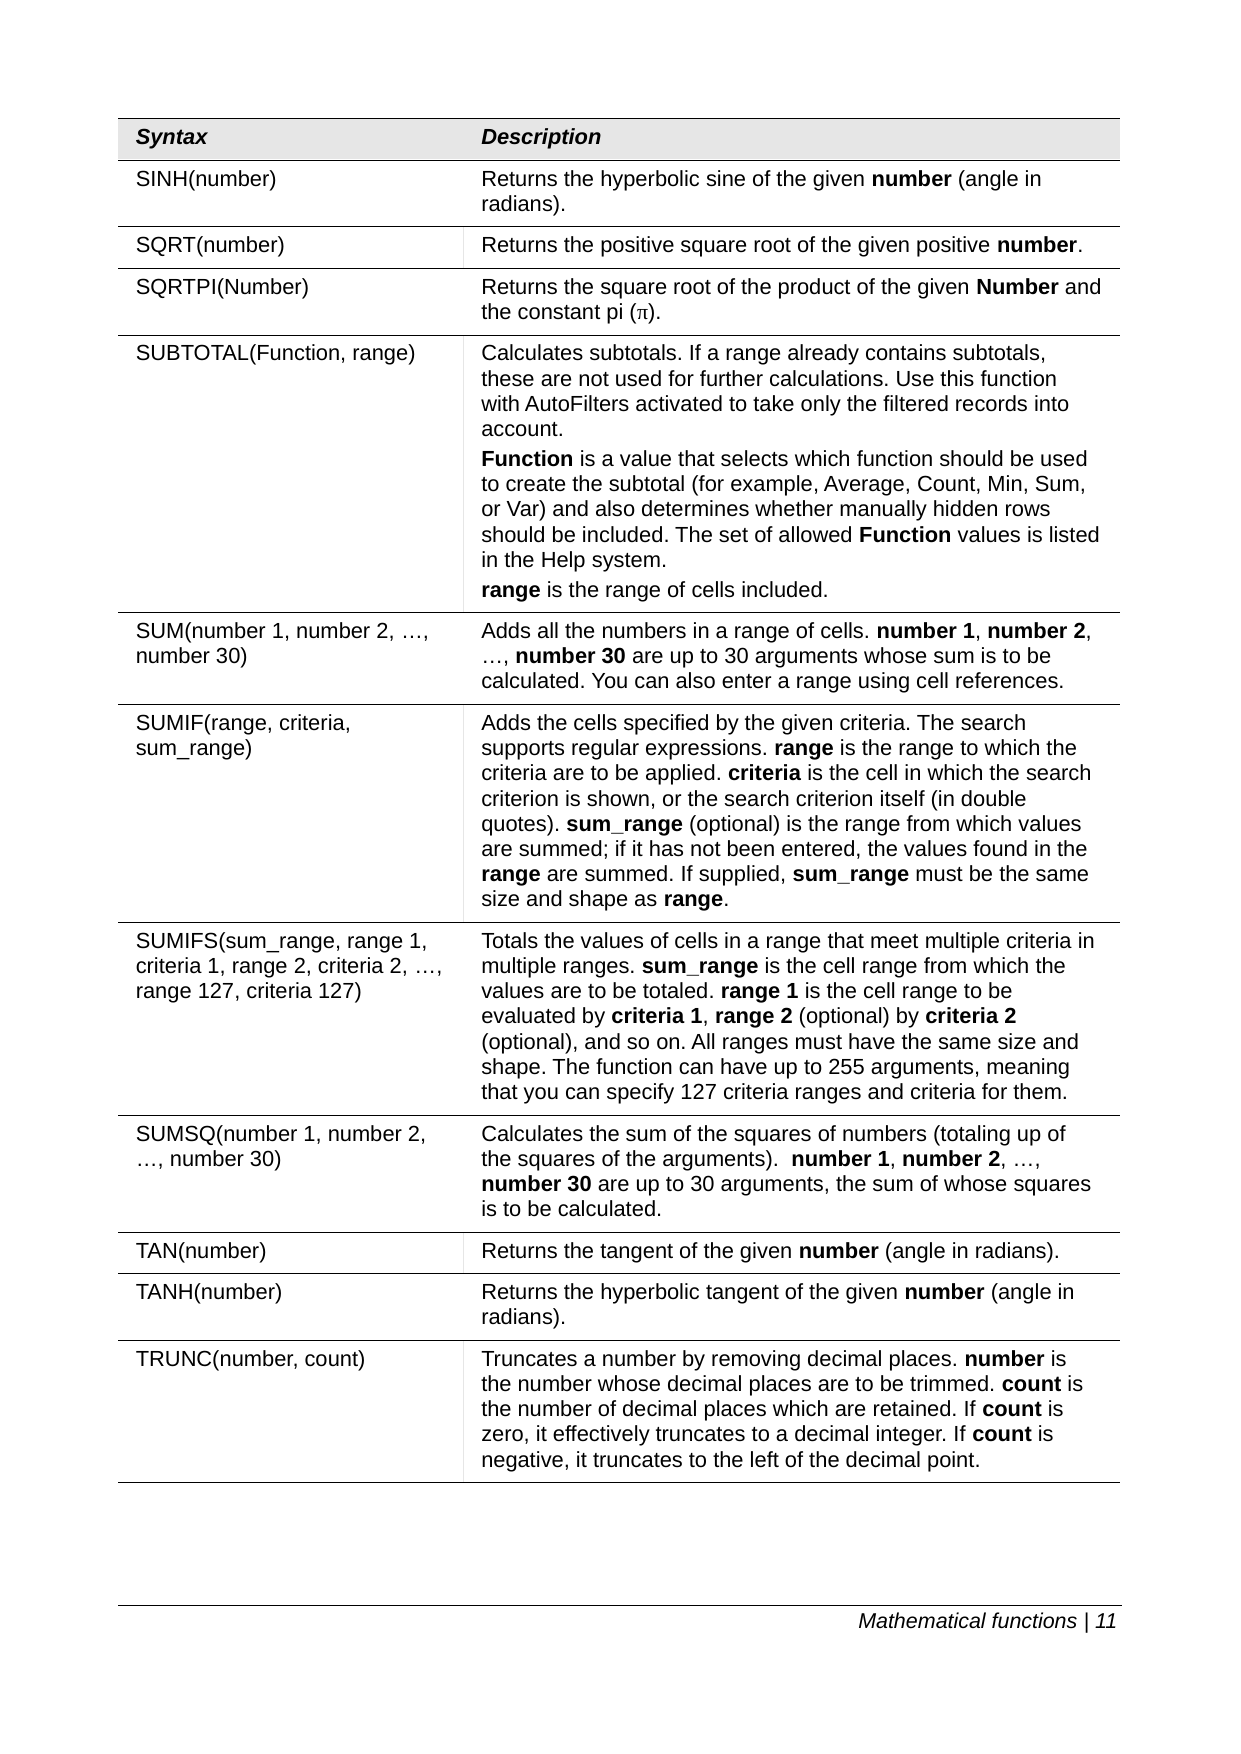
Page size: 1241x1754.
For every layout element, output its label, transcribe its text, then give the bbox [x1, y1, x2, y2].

table_cell SUMIFS(sum_range, range 1, criteria 1, range 2, criteria 2, …, range 127, criteria 127) [118, 923, 463, 1115]
table_cell SQRTPI(Number) [118, 269, 463, 334]
table_cell Calculates the sum of the squares of numbers (totaling up of the squares of the arguments). number 1, number 2, …, number 30 are up to 30 arguments, the sum of whose squares is to be calculated. [464, 1116, 1120, 1232]
table_header Description [464, 119, 1120, 159]
table_cell Returns the tangent of the given number (angle in radians). [464, 1233, 1120, 1273]
table_cell Adds all the numbers in a range of cells. number 1, number 2, …, number 30 are up to 30 arguments whose sum is to be calculated. You can also enter a range using cell references. [464, 613, 1120, 704]
table_cell SUBTOTAL(Function, range) [118, 336, 463, 612]
table_cell TANH(number) [118, 1274, 463, 1340]
table_cell Truncates a number by removing decimal places. number is the number whose decimal places are to be trimmed. count is the number of decimal places which are retained. If count is zero, it effectively truncates to a decimal integer. If count is negative, it truncates to the left of the decimal point. [464, 1341, 1120, 1482]
table_cell SUMSQ(number 1, number 2, …, number 30) [118, 1116, 463, 1232]
table_cell Returns the square root of the product of the given Number and the constant pi (π). [464, 269, 1120, 334]
table_cell Returns the positive square root of the given positive number. [464, 227, 1120, 268]
table_cell Calculates subtotals. If a range already contains subtotals, these are not used for further calculations. Use this function with AutoFilters activated to take only the filtered records into account. Function is a value that selects which function should be used to create the subtotal (for example, Average, Count, Min, Sum, or Var) and also determines whether manually hidden rows should be included. The set of allowed Function values is listed in the Help system. range is the range of cells included. [464, 336, 1120, 612]
table_cell Totals the values of cells in a range that meet multiple criteria in multiple ranges. sum_range is the cell range from which the values are to be totaled. range 1 is the cell range to be evaluated by criteria 1, range 2 (optional) by criteria 2 (optional), and so on. All ranges must have the same size and shape. The function can have up to 255 arguments, meaning that you can specify 127 criteria ranges and criteria for them. [464, 923, 1120, 1115]
table_cell TRUNC(number, count) [118, 1341, 463, 1482]
table_cell SUM(number 1, number 2, …, number 30) [118, 613, 463, 704]
table_cell TAN(number) [118, 1233, 463, 1273]
table_cell Returns the hyperbolic sine of the given number (angle in radians). [464, 161, 1120, 226]
table_cell SQRT(number) [118, 227, 463, 268]
table_cell SINH(number) [118, 161, 463, 226]
table_cell Returns the hyperbolic tangent of the given number (angle in radians). [464, 1274, 1120, 1340]
table_cell Adds the cells specified by the given criteria. The search supports regular expressions. range is the range to which the criteria are to be applied. criteria is the cell in which the search criterion is shown, or the search criterion itself (in double quotes). sum_range (optional) is the range from which values are summed; if it has not been entered, the values found in the range are summed. If supplied, sum_range must be the same size and shape as range. [464, 705, 1120, 922]
table_cell SUMIF(range, criteria, sum_range) [118, 705, 463, 922]
table_header Syntax [118, 119, 463, 159]
